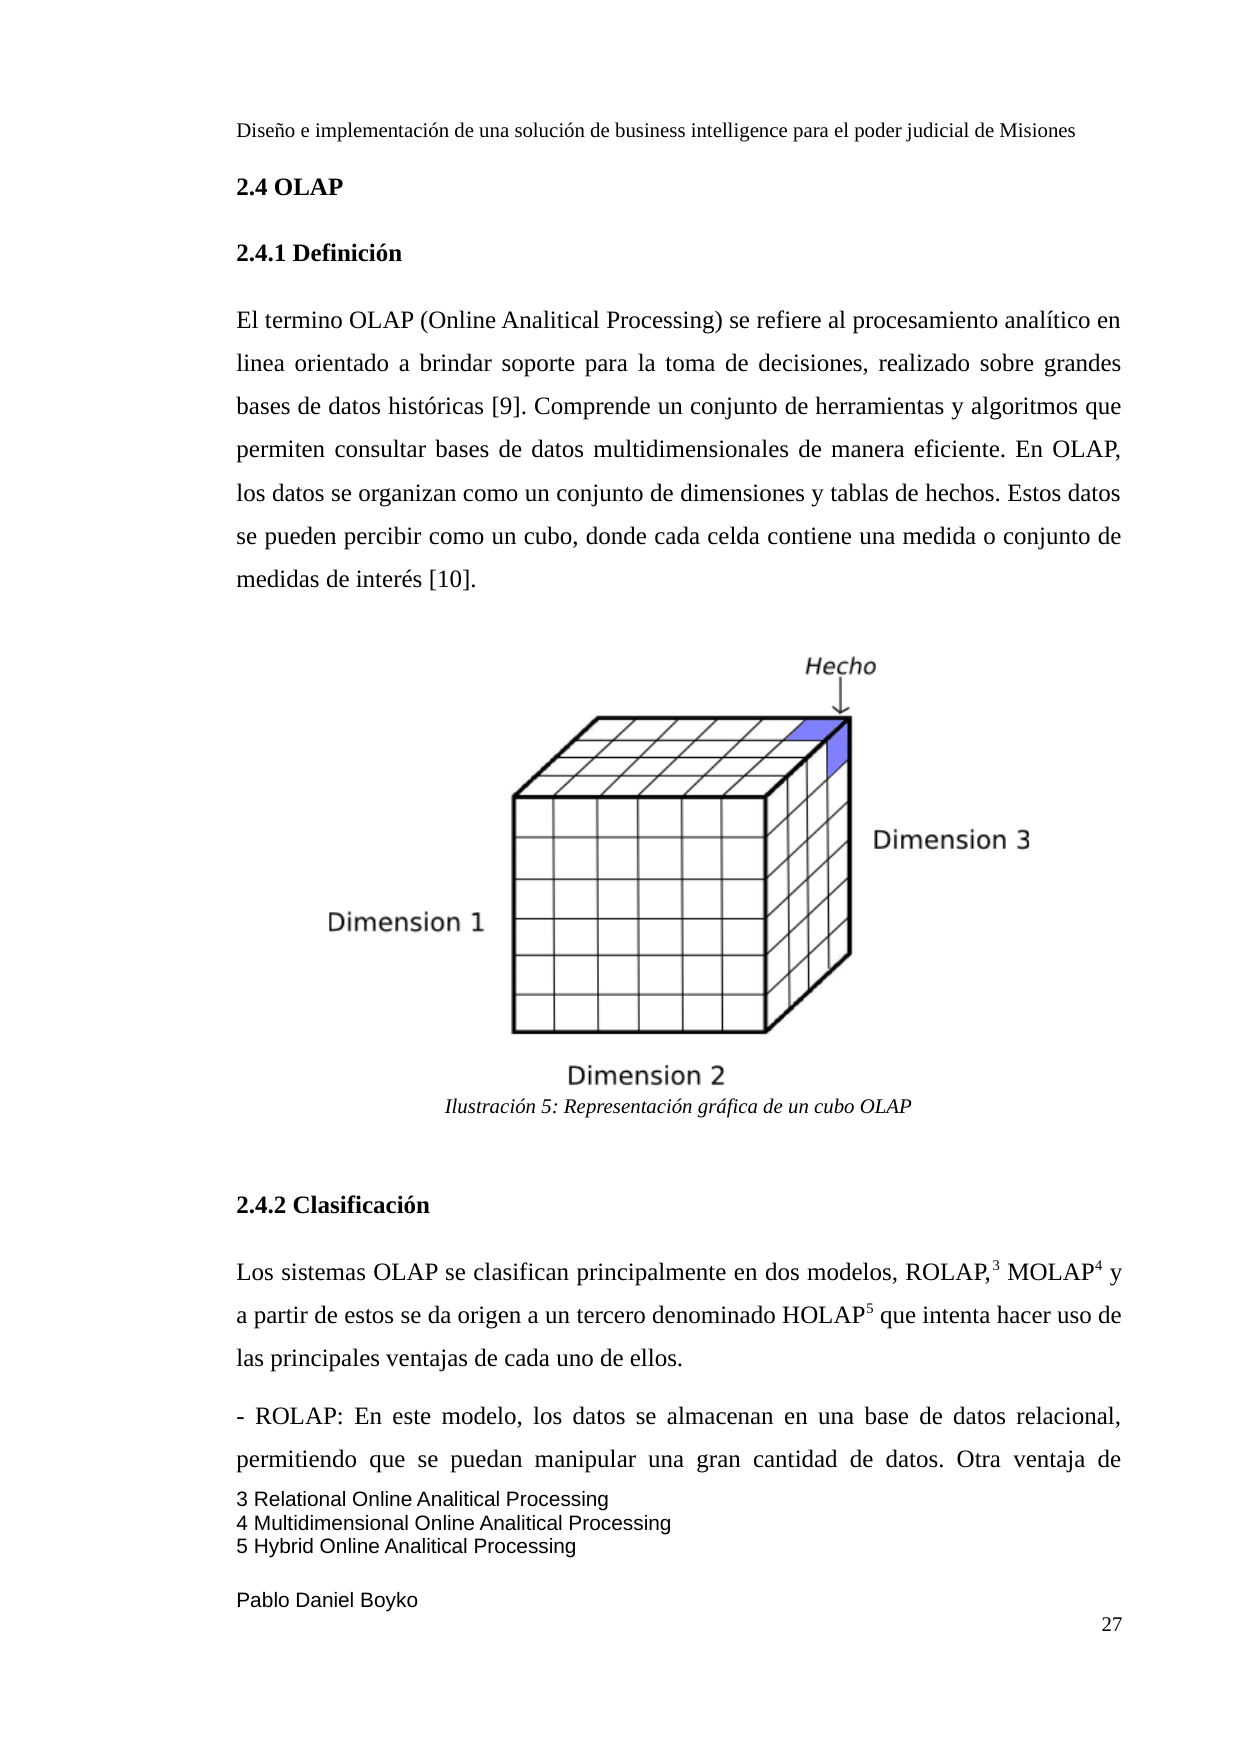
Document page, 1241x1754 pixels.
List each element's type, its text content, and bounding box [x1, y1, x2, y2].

text - ROLAP: En este modelo, los datos se almacenan en una base de datos relacional, permitiendo que se puedan manipular una gran cantidad de datos. Otra ventaja de [236, 1401, 1122, 1473]
subtitle 2.4.1 Definición [236, 238, 1122, 267]
subtitle 2.4.2 Clasificación [236, 1190, 1122, 1219]
text Los sistemas OLAP se clasifican principalmente en dos modelos, ROLAP, MOLAP y a partir de estos se da origen a un tercero denominado HOLAP que intenta hacer uso de las principales ventajas de cada uno de ellos. [236, 1257, 1122, 1372]
text Multidimensional Online Analitical Processing [236, 1510, 1122, 1534]
text Relational Online Analitical Processing [236, 1486, 1122, 1510]
picture [329, 634, 1030, 1095]
text Ilustración 5: Representación gráfica de un cubo OLAP [329, 1095, 1029, 1118]
subtitle 2.4 OLAP [236, 172, 1122, 200]
text Hybrid Online Analitical Processing [236, 1534, 1122, 1558]
text El termino OLAP (Online Analitical Processing) se refiere al procesamiento analítico en linea orientado a brindar soporte para la toma de decisiones, realizado sobre grandes bases de datos históricas [9]. Comprende un conjunto de herramientas y algoritmos que permiten consultar bases de datos multidimensionales de manera eficiente. En OLAP, los datos se organizan como un conjunto de dimensiones y tablas de hechos. Estos datos se pueden percibir como un cubo, donde cada celda contiene una medida o conjunto de medidas de interés [10]. [236, 305, 1122, 593]
